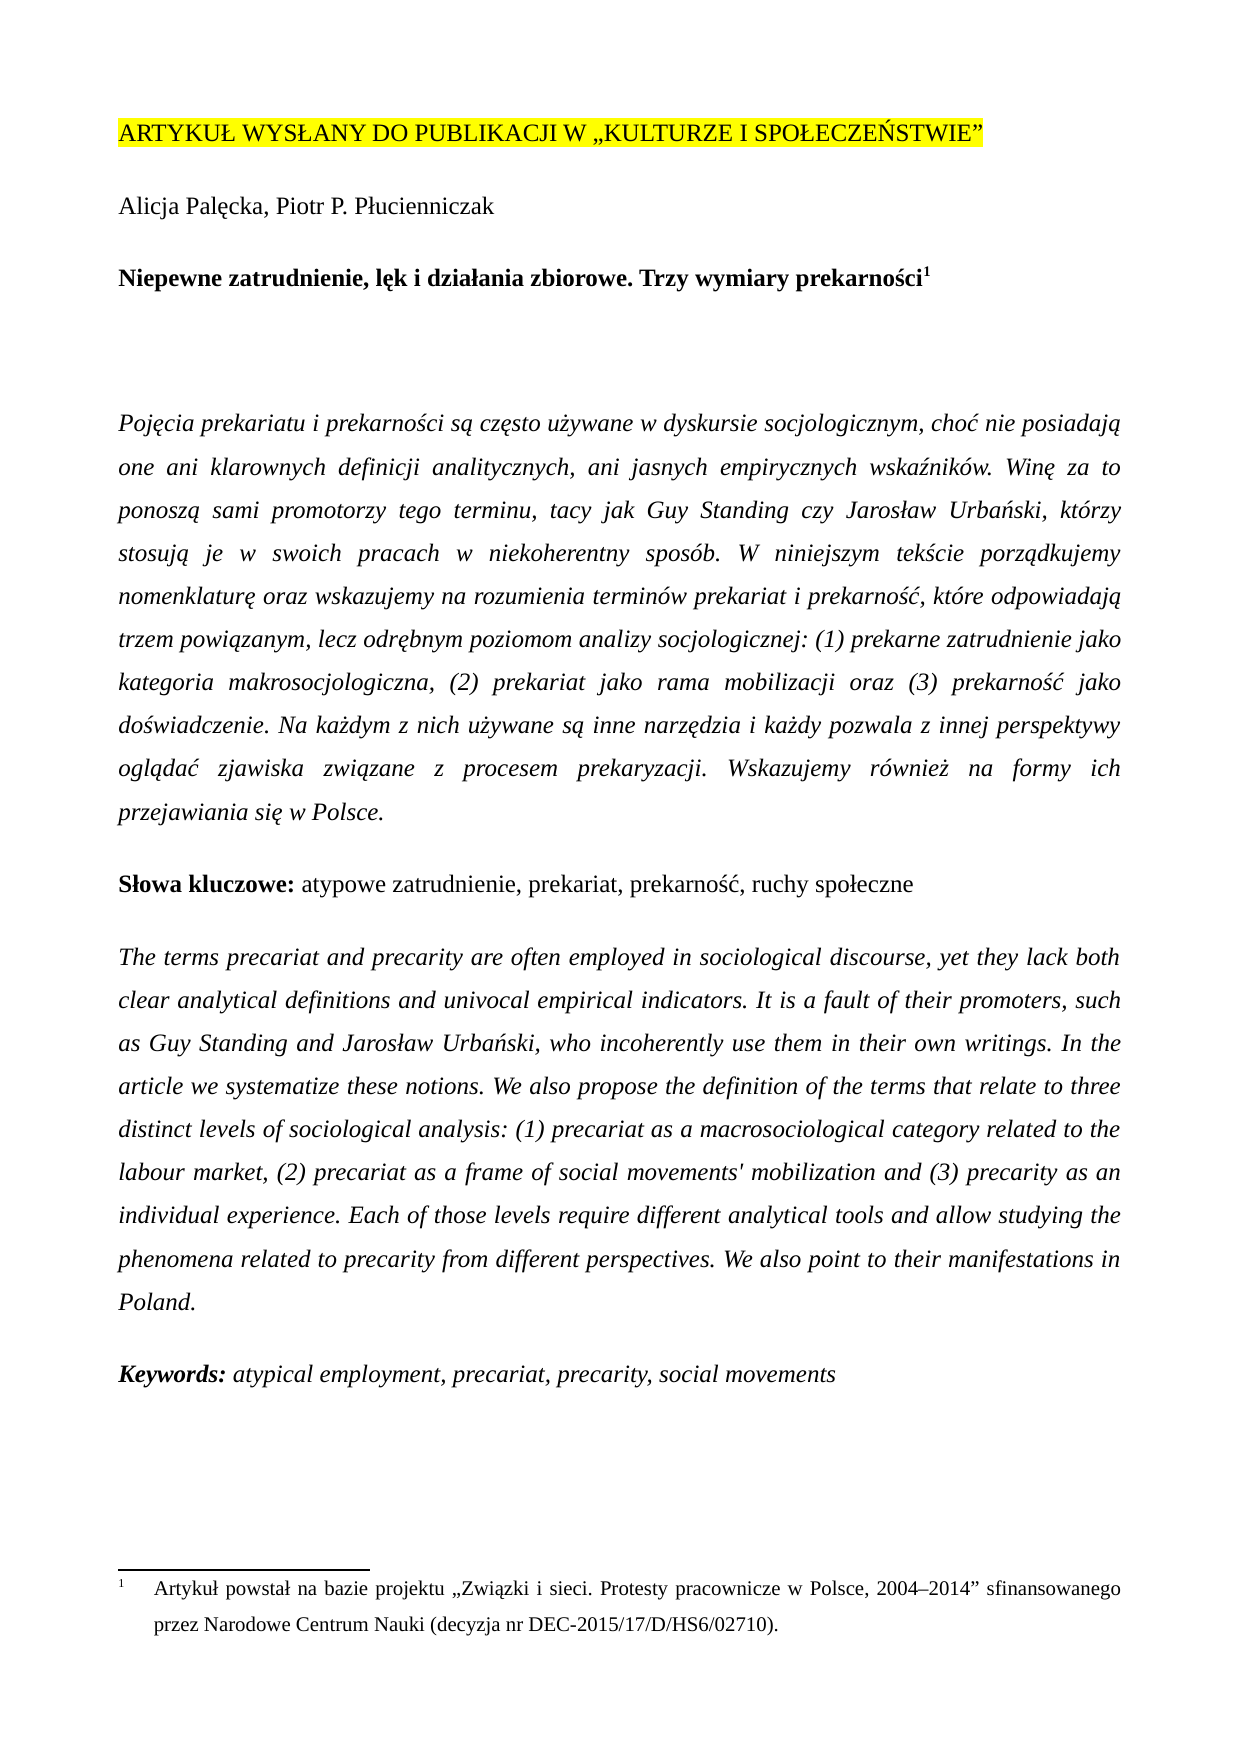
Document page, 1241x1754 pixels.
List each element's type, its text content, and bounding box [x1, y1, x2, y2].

text Artykuł powstał na bazie projektu „Związki i sieci. Protesty pracownicze w Polsce, 2004–2014” sfinansowanego przez Narodowe Centrum Nauki (decyzja nr DEC-2015/17/D/HS6/02710). [118, 1576, 1122, 1636]
text The terms precariat and precarity are often employed in sociological discourse, yet they lack both clear analytical definitions and univocal empirical indicators. It is a fault of their promoters, such as Guy Standing and Jarosław Urbański, who incoherently use them in their own writings. In the article we systematize these notions. We also propose the definition of the terms that relate to three distinct levels of sociological analysis: (1) precariat as a macrosociological category related to the labour market, (2) precariat as a frame of social movements' mobilization and (3) precarity as an individual experience. Each of those levels require different analytical tools and allow studying the phenomena related to precarity from different perspectives. We also point to their manifestations in Poland. [118, 942, 1122, 1316]
text Alicja Palęcka, Piotr P. Płucienniczak [118, 191, 1122, 219]
text Keywords: atypical employment, precariat, precarity, social movements [118, 1359, 1122, 1388]
text Pojęcia prekariatu i prekarności są często używane w dyskursie socjologicznym, choć nie posiadają one ani klarownych definicji analitycznych, ani jasnych empirycznych wskaźników. Winę za to ponoszą sami promotorzy tego terminu, tacy jak Guy Standing czy Jarosław Urbański, którzy stosują je w swoich pracach w niekoherentny sposób. W niniejszym tekście porządkujemy nomenklaturę oraz wskazujemy na rozumienia terminów prekariat i prekarność, które odpowiadają trzem powiązanym, lecz odrębnym poziomom analizy socjologicznej: (1) prekarne zatrudnienie jako kategoria makrosocjologiczna, (2) prekariat jako rama mobilizacji oraz (3) prekarność jako doświadczenie. Na każdym z nich używane są inne narzędzia i każdy pozwala z innej perspektywy oglądać zjawiska związane z procesem prekaryzacji. Wskazujemy również na formy ich przejawiania się w Polsce. [118, 408, 1122, 825]
text Słowa kluczowe: atypowe zatrudnienie, prekariat, prekarność, ruchy społeczne [118, 869, 1122, 898]
text Niepewne zatrudnienie, lęk i działania zbiorowe. Trzy wymiary prekarności [118, 263, 1122, 292]
text ARTYKUŁ WYSŁANY DO PUBLIKACJI W „KULTURZE I SPOŁECZEŃSTWIE” [118, 118, 1122, 147]
